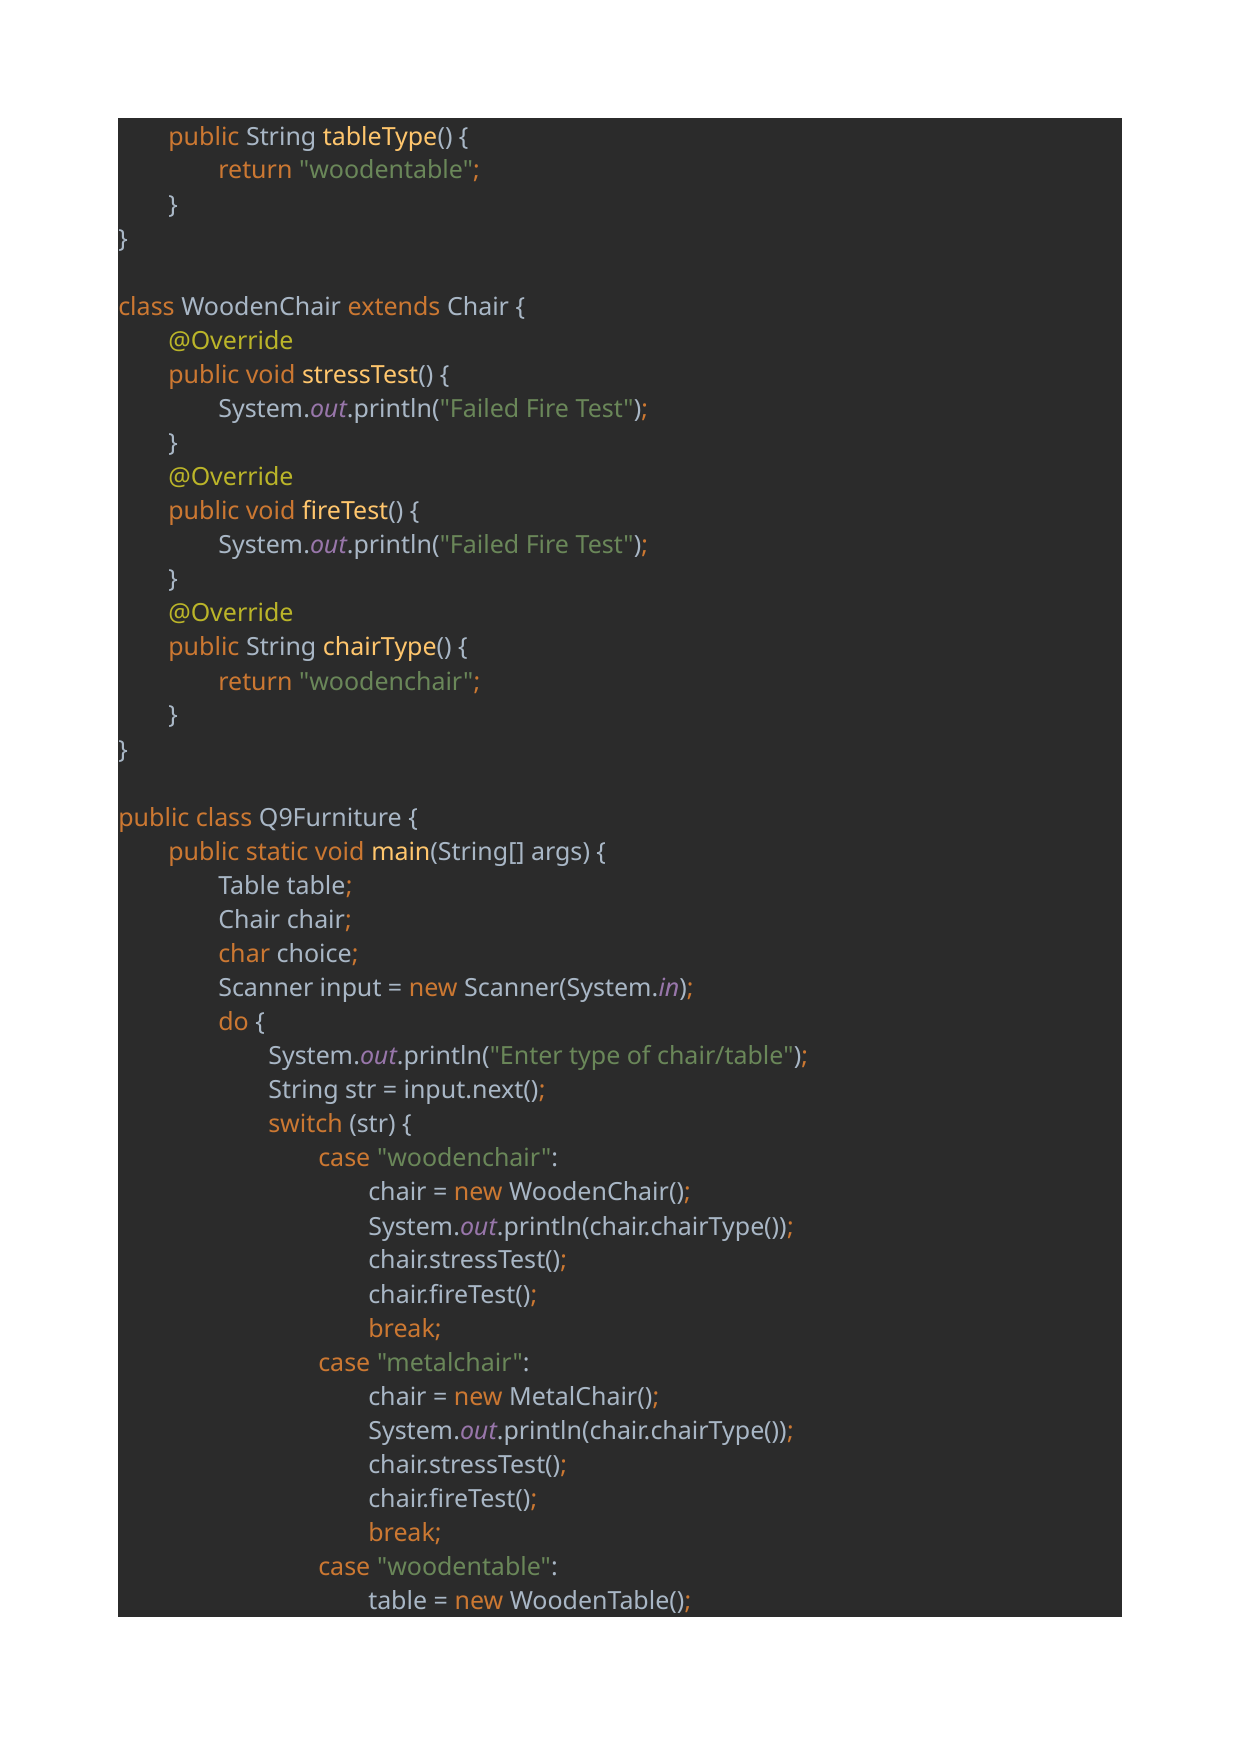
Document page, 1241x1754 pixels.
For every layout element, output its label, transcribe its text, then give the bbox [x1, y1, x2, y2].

text System.out.println("Enter type of chair/table"); [118, 1038, 1122, 1072]
text case "woodenchair": [118, 1140, 1122, 1174]
text class WoodenChair extends Chair { [118, 288, 1122, 322]
text public void stressTest() { [118, 357, 1122, 391]
text @Override [118, 595, 1122, 629]
text } [118, 425, 1122, 459]
text char choice; [118, 936, 1122, 970]
text do { [118, 1004, 1122, 1038]
text table = new WoodenTable(); [118, 1583, 1122, 1617]
text chair = new WoodenChair(); [118, 1174, 1122, 1208]
text public String chairType() { [118, 629, 1122, 663]
text switch (str) { [118, 1106, 1122, 1140]
text } [118, 186, 1122, 220]
text String str = input.next(); [118, 1072, 1122, 1106]
text public class Q9Furniture { [118, 799, 1122, 833]
text case "woodentable": [118, 1549, 1122, 1583]
text break; [118, 1310, 1122, 1344]
text System.out.println(chair.chairType()); [118, 1412, 1122, 1447]
text break; [118, 1515, 1122, 1549]
text Chair chair; [118, 902, 1122, 936]
text @Override [118, 322, 1122, 357]
text return "woodentable"; [118, 152, 1122, 186]
text chair = new MetalChair(); [118, 1378, 1122, 1412]
text Scanner input = new Scanner(System.in); [118, 970, 1122, 1004]
text @Override [118, 459, 1122, 493]
text } [118, 697, 1122, 731]
text chair.fireTest(); [118, 1481, 1122, 1515]
text } [118, 561, 1122, 595]
text } [118, 220, 1122, 254]
text case "metalchair": [118, 1344, 1122, 1378]
text System.out.println("Failed Fire Test"); [118, 391, 1122, 425]
text public void fireTest() { [118, 493, 1122, 527]
text public static void main(String[] args) { [118, 833, 1122, 867]
text System.out.println(chair.chairType()); [118, 1208, 1122, 1242]
text Table table; [118, 867, 1122, 902]
text public String tableType() { [118, 118, 1122, 152]
text return "woodenchair"; [118, 663, 1122, 697]
text chair.stressTest(); [118, 1447, 1122, 1481]
text chair.fireTest(); [118, 1276, 1122, 1310]
text System.out.println("Failed Fire Test"); [118, 527, 1122, 561]
text } [118, 731, 1122, 765]
text chair.stressTest(); [118, 1242, 1122, 1276]
